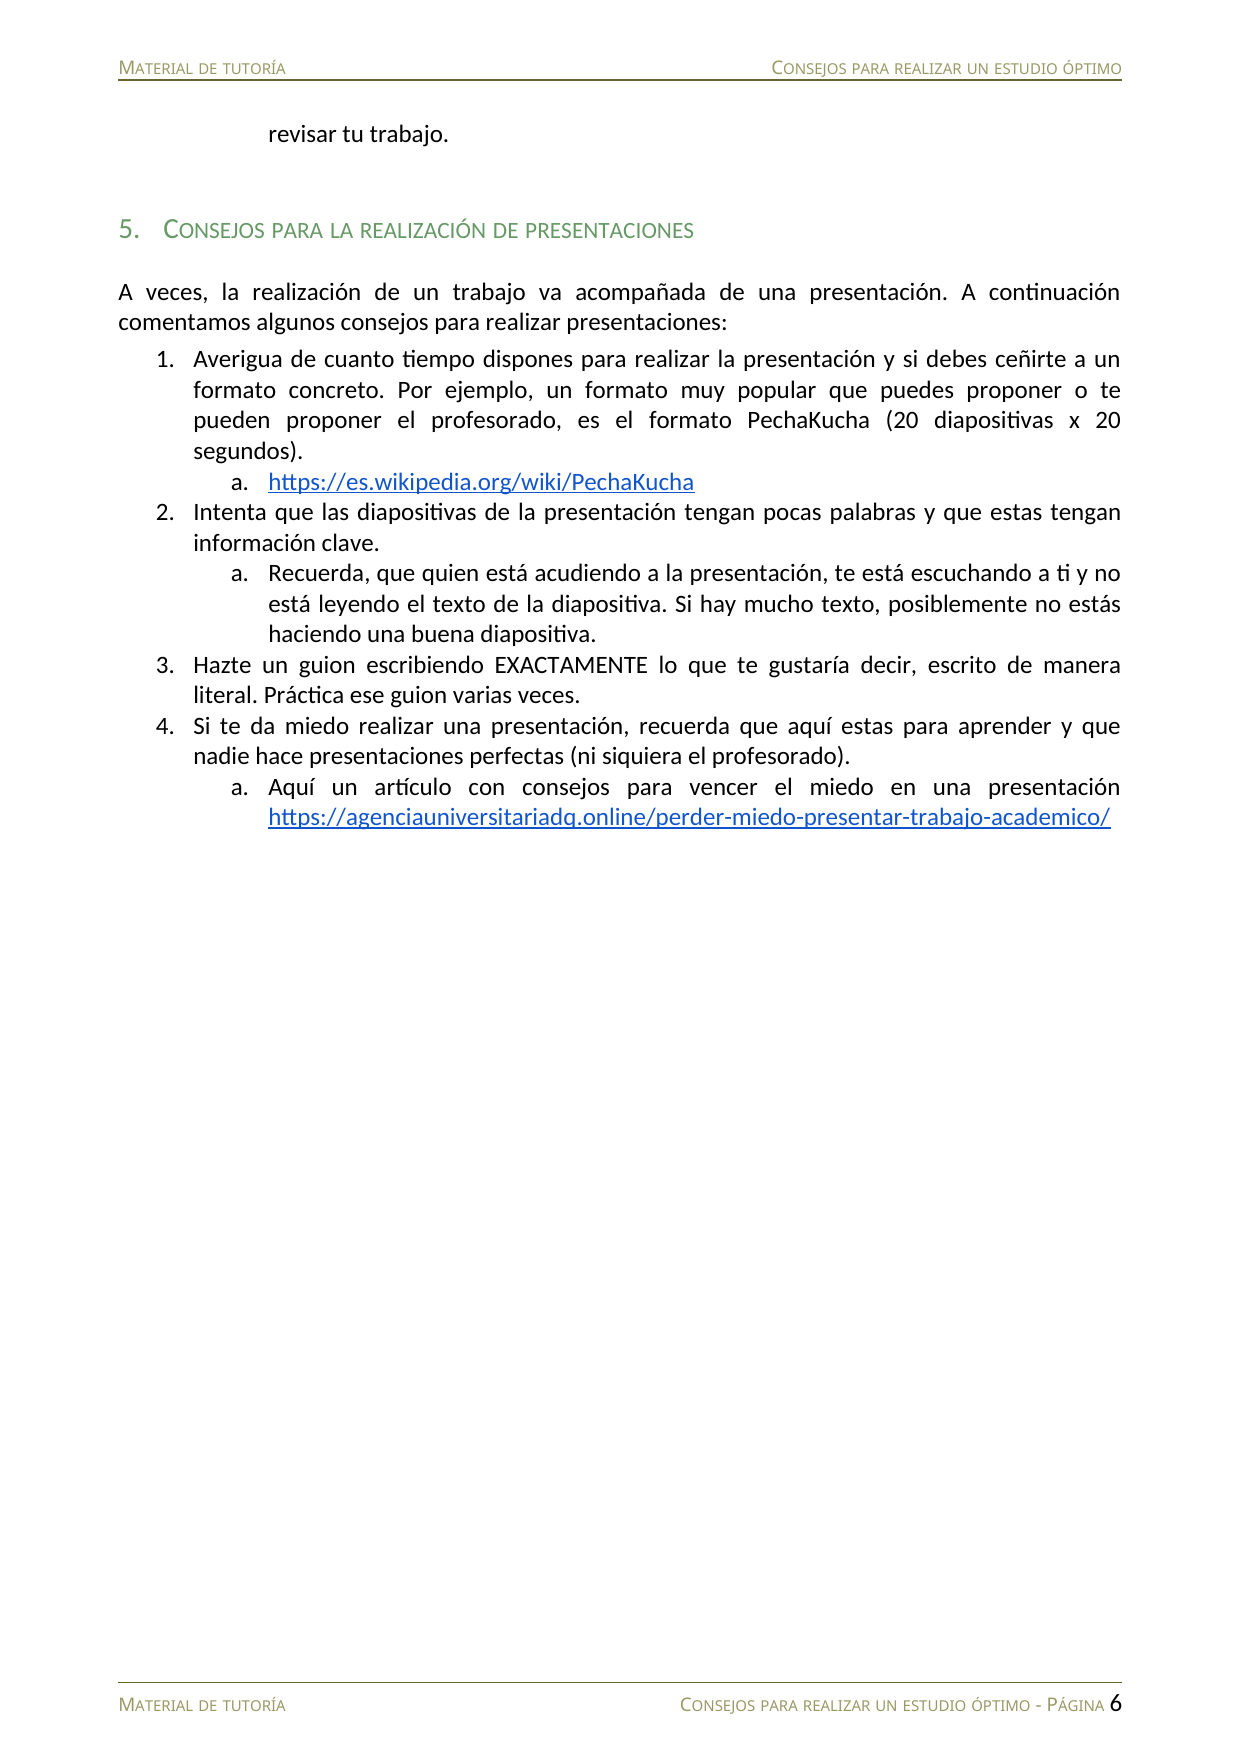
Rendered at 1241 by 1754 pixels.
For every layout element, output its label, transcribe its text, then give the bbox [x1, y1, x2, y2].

subtitle Consejos para la realización de presentaciones [118, 210, 1122, 246]
list https://es.wikipedia.org/wiki/PechaKucha [231, 466, 1122, 496]
list revisar tu trabajo. [231, 118, 1122, 148]
list Si te da miedo realizar una presentación, recuerda que aquí estas para aprender y que nadie hace presentaciones perfectas (ni siquiera el profesorado). [156, 710, 1122, 771]
text A veces, la realización de un trabajo va acompañada de una presentación. A continuación comentamos algunos consejos para realizar presentaciones: [118, 276, 1122, 337]
list Averigua de cuanto tiempo dispones para realizar la presentación y si debes ceñirte a un formato concreto. Por ejemplo, un formato muy popular que puedes proponer o te pueden proponer el profesorado, es el formato PechaKucha (20 diapositivas x 20 segundos). [156, 343, 1122, 466]
list Aquí un artículo con consejos para vencer el miedo en una presentación https://agenciauniversitariadq.online/perder-miedo-presentar-trabajo-academico/ [231, 771, 1122, 832]
list Recuerda, que quien está acudiendo a la presentación, te está escuchando a ti y no está leyendo el texto de la diapositiva. Si hay mucho texto, posiblemente no estás haciendo una buena diapositiva. [231, 557, 1122, 649]
list Hazte un guion escribiendo EXACTAMENTE lo que te gustaría decir, escrito de manera literal. Práctica ese guion varias veces. [156, 649, 1122, 710]
list Intenta que las diapositivas de la presentación tengan pocas palabras y que estas tengan información clave. [156, 496, 1122, 557]
